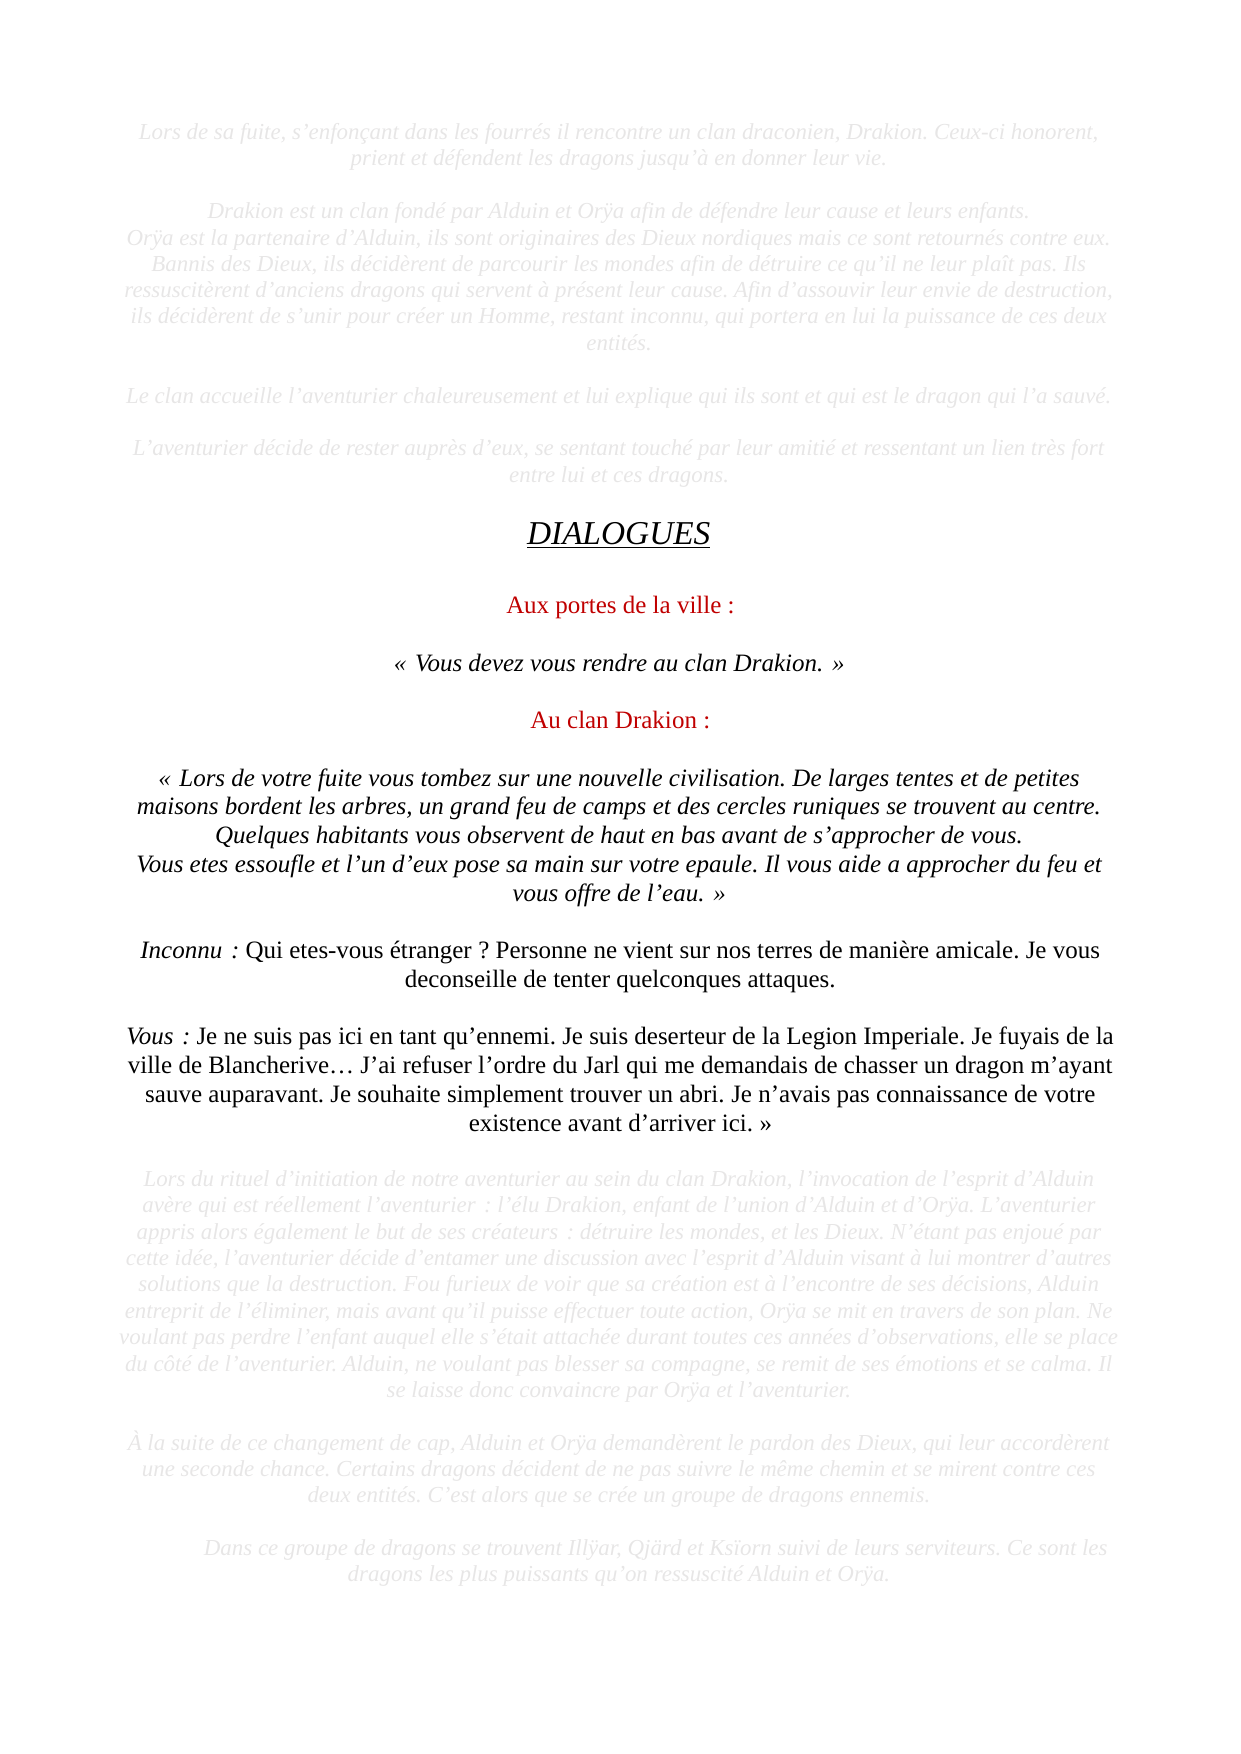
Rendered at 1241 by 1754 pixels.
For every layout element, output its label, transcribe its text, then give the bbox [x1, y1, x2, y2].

text L’aventurier décide de rester auprès d’eux, se sentant touché par leur amitié et ressentant un lien très fort entre lui et ces dragons. [118, 434, 1122, 487]
text Vous : Je ne suis pas ici en tant qu’ennemi. Je suis deserteur de la Legion Imperiale. Je fuyais de la ville de Blancherive… J’ai refuser l’ordre du Jarl qui me demandais de chasser un dragon m’ayant sauve auparavant. Je souhaite simplement trouver un abri. Je n’avais pas connaissance de votre existence avant d’arriver ici. » [118, 1021, 1122, 1136]
text Drakion est un clan fondé par Alduin et Orÿa afin de défendre leur cause et leurs enfants. [118, 197, 1122, 223]
text À la suite de ce changement de cap, Alduin et Orÿa demandèrent le pardon des Dieux, qui leur accordèrent une seconde chance. Certains dragons décident de ne pas suivre le même chemin et se mirent contre ces deux entités. C’est alors que se crée un groupe de dragons ennemis. [118, 1429, 1122, 1508]
text Lors du rituel d’initiation de notre aventurier au sein du clan Drakion, l’invocation de l’esprit d’Alduin avère qui est réellement l’aventurier : l’élu Drakion, enfant de l’union d’Alduin et d’Orÿa. L’aventurier appris alors également le but de ses créateurs : détruire les mondes, et les Dieux. N’étant pas enjoué par cette idée, l’aventurier décide d’entamer une discussion avec l’esprit d’Alduin visant à lui montrer d’autres solutions que la destruction. Fou furieux de voir que sa création est à l’encontre de ses décisions, Alduin entreprit de l’éliminer, mais avant qu’il puisse effectuer toute action, Orÿa se mit en travers de son plan. Ne voulant pas perdre l’enfant auquel elle s’était attachée durant toutes ces années d’observations, elle se place du côté de l’aventurier. Alduin, ne voulant pas blesser sa compagne, se remit de ses émotions et se calma. Il se laisse donc convaincre par Orÿa et l’aventurier. [118, 1165, 1122, 1402]
text DIALOGUES [118, 513, 1122, 552]
text Le clan accueille l’aventurier chaleureusement et lui explique qui ils sont et qui est le dragon qui l’a sauvé. [118, 382, 1122, 408]
text Vous etes essoufle et l’un d’eux pose sa main sur votre epaule. Il vous aide a approcher du feu et vous offre de l’eau. » [118, 849, 1122, 906]
text « Lors de votre fuite vous tombez sur une nouvelle civilisation. De larges tentes et de petites maisons bordent les arbres, un grand feu de camps et des cercles runiques se trouvent au centre. Quelques habitants vous observent de haut en bas avant de s’approcher de vous. [118, 763, 1122, 849]
text Aux portes de la ville : [118, 590, 1122, 619]
text Dans ce groupe de dragons se trouvent Illÿar, Qjärd et Ksïorn suivi de leurs serviteurs. Ce sont les dragons les plus puissants qu’on ressuscité Alduin et Orÿa. [118, 1534, 1122, 1587]
text Au clan Drakion : [118, 705, 1122, 734]
text Inconnu : Qui etes-vous étranger ? Personne ne vient sur nos terres de manière amicale. Je vous deconseille de tenter quelconques attaques. [118, 935, 1122, 993]
text Orÿa est la partenaire d’Alduin, ils sont originaires des Dieux nordiques mais ce sont retournés contre eux. Bannis des Dieux, ils décidèrent de parcourir les mondes afin de détruire ce qu’il ne leur plaît pas. Ils ressuscitèrent d’anciens dragons qui servent à présent leur cause. Afin d’assouvir leur envie de destruction, ils décidèrent de s’unir pour créer un Homme, restant inconnu, qui portera en lui la puissance de ces deux entités. [118, 223, 1122, 355]
text « Vous devez vous rendre au clan Drakion. » [118, 648, 1122, 676]
text Lors de sa fuite, s’enfonçant dans les fourrés il rencontre un clan draconien, Drakion. Ceux-ci honorent, prient et défendent les dragons jusqu’à en donner leur vie. [118, 118, 1122, 171]
